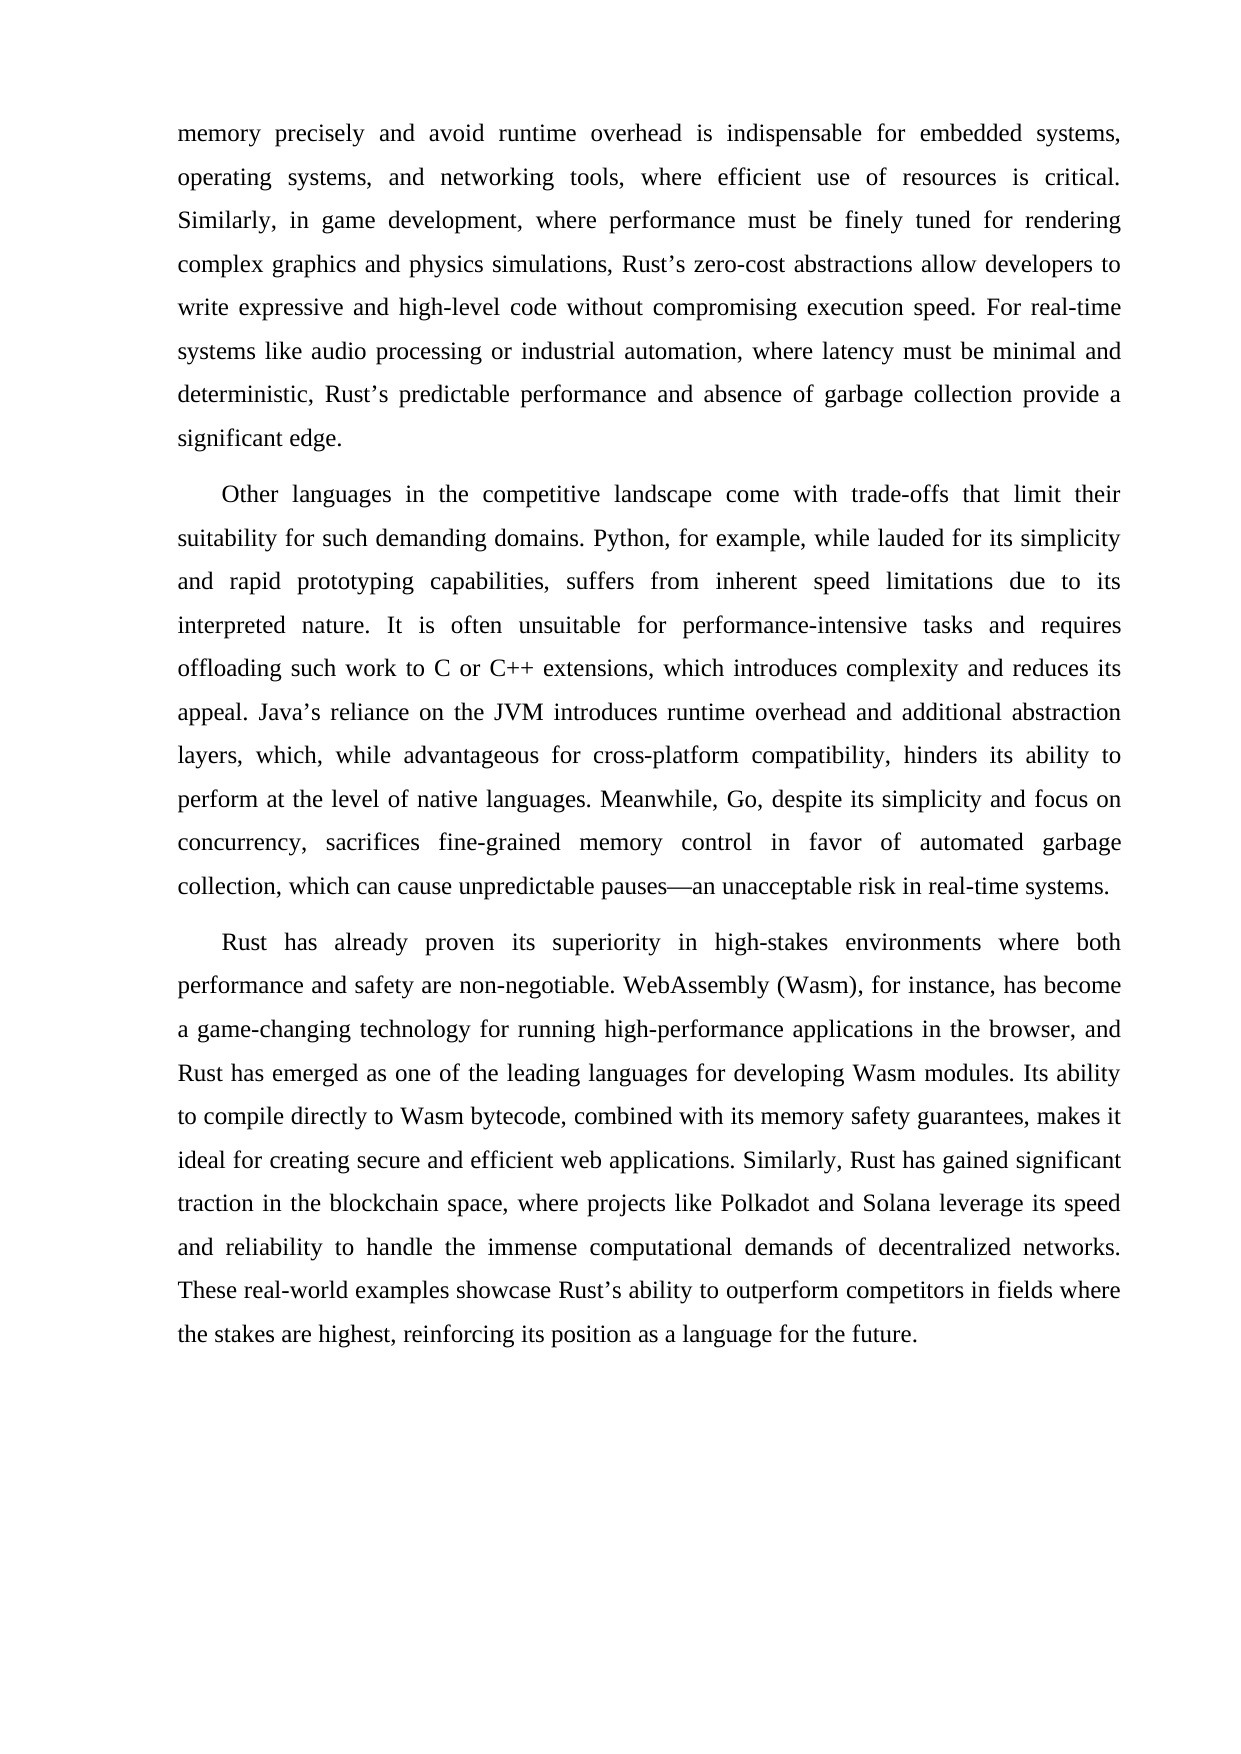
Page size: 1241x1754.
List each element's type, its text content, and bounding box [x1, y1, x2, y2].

text Other languages in the competitive landscape come with trade-offs that limit their suitability for such demanding domains. Python, for example, while lauded for its simplicity and rapid prototyping capabilities, suffers from inherent speed limitations due to its interpreted nature. It is often unsuitable for performance-intensive tasks and requires offloading such work to C or C++ extensions, which introduces complexity and reduces its appeal. Java’s reliance on the JVM introduces runtime overhead and additional abstraction layers, which, while advantageous for cross-platform compatibility, hinders its ability to perform at the level of native languages. Meanwhile, Go, despite its simplicity and focus on concurrency, sacrifices fine-grained memory control in favor of automated garbage collection, which can cause unpredictable pauses—an unacceptable risk in real-time systems. [177, 479, 1122, 900]
text memory precisely and avoid runtime overhead is indispensable for embedded systems, operating systems, and networking tools, where efficient use of resources is critical. Similarly, in game development, where performance must be finely tuned for rendering complex graphics and physics simulations, Rust’s zero-cost abstractions allow developers to write expressive and high-level code without compromising execution speed. For real-time systems like audio processing or industrial automation, where latency must be minimal and deterministic, Rust’s predictable performance and absence of garbage collection provide a significant edge. [177, 118, 1122, 452]
text Rust has already proven its superiority in high-stakes environments where both performance and safety are non-negotiable. WebAssembly (Wasm), for instance, has become a game-changing technology for running high-performance applications in the browser, and Rust has emerged as one of the leading languages for developing Wasm modules. Its ability to compile directly to Wasm bytecode, combined with its memory safety guarantees, makes it ideal for creating secure and efficient web applications. Similarly, Rust has gained significant traction in the blockchain space, where projects like Polkadot and Solana leverage its speed and reliability to handle the immense computational demands of decentralized networks. These real-world examples showcase Rust’s ability to outperform competitors in fields where the stakes are highest, reinforcing its position as a language for the future. [177, 927, 1122, 1348]
